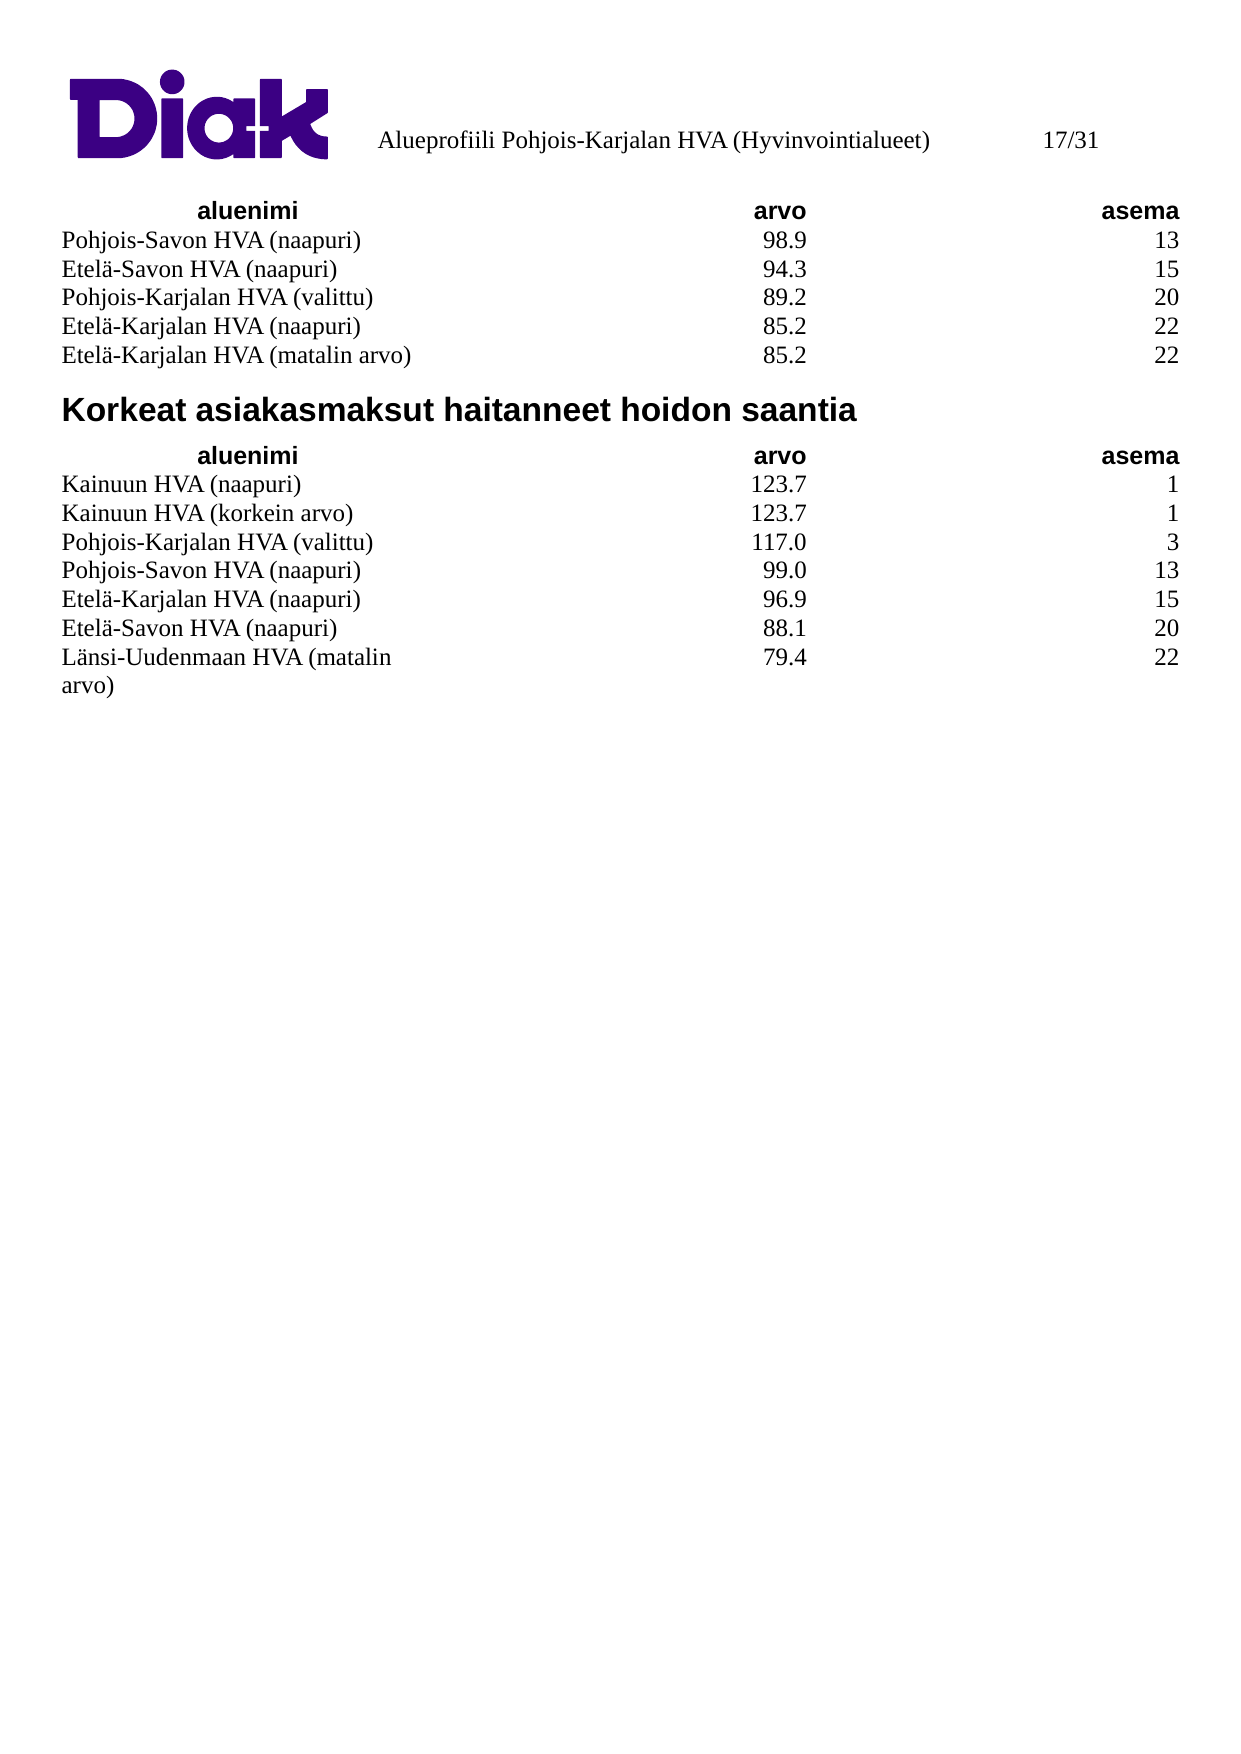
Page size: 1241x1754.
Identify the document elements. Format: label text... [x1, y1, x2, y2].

table_cell 20 [806, 283, 1179, 311]
table_cell Etelä-Karjalan HVA (matalin arvo) [61, 340, 434, 369]
table_header aluenimi [61, 196, 434, 225]
table_cell 88.1 [434, 613, 806, 642]
table_cell 94.3 [434, 254, 806, 282]
table_cell 1 [806, 469, 1179, 498]
table_cell Pohjois-Karjalan HVA (valittu) [61, 283, 434, 311]
table_cell Etelä-Savon HVA (naapuri) [61, 254, 434, 282]
table_cell 79.4 [434, 642, 806, 699]
table_cell 13 [806, 225, 1179, 254]
table_header asema [806, 441, 1179, 469]
table_header aluenimi [61, 441, 434, 469]
table_cell Pohjois-Savon HVA (naapuri) [61, 556, 434, 584]
table_cell 22 [806, 340, 1179, 369]
table_cell Etelä-Karjalan HVA (naapuri) [61, 584, 434, 613]
table_cell 15 [806, 584, 1179, 613]
table_cell 98.9 [434, 225, 806, 254]
table_cell 15 [806, 254, 1179, 282]
table_cell Etelä-Karjalan HVA (naapuri) [61, 311, 434, 340]
table_cell 123.7 [434, 469, 806, 498]
table_cell Kainuun HVA (naapuri) [61, 469, 434, 498]
table_cell Pohjois-Savon HVA (naapuri) [61, 225, 434, 254]
table_header asema [806, 196, 1179, 225]
table_header arvo [434, 441, 806, 469]
table_cell 99.0 [434, 556, 806, 584]
table_cell 85.2 [434, 340, 806, 369]
table_cell 20 [806, 613, 1179, 642]
table_cell 117.0 [434, 527, 806, 556]
table_cell Pohjois-Karjalan HVA (valittu) [61, 527, 434, 556]
table_cell 22 [806, 311, 1179, 340]
table_cell 96.9 [434, 584, 806, 613]
table_cell Kainuun HVA (korkein arvo) [61, 498, 434, 527]
table_cell Etelä-Savon HVA (naapuri) [61, 613, 434, 642]
table_cell 85.2 [434, 311, 806, 340]
table_cell 3 [806, 527, 1179, 556]
table_cell 13 [806, 556, 1179, 584]
table_cell 89.2 [434, 283, 806, 311]
table_cell Länsi-Uudenmaan HVA (matalin arvo) [61, 642, 434, 699]
table_header arvo [434, 196, 806, 225]
table_cell 22 [806, 642, 1179, 699]
table_cell 1 [806, 498, 1179, 527]
subtitle Korkeat asiakasmaksut haitanneet hoidon saantia [61, 389, 1179, 428]
table_cell 123.7 [434, 498, 806, 527]
